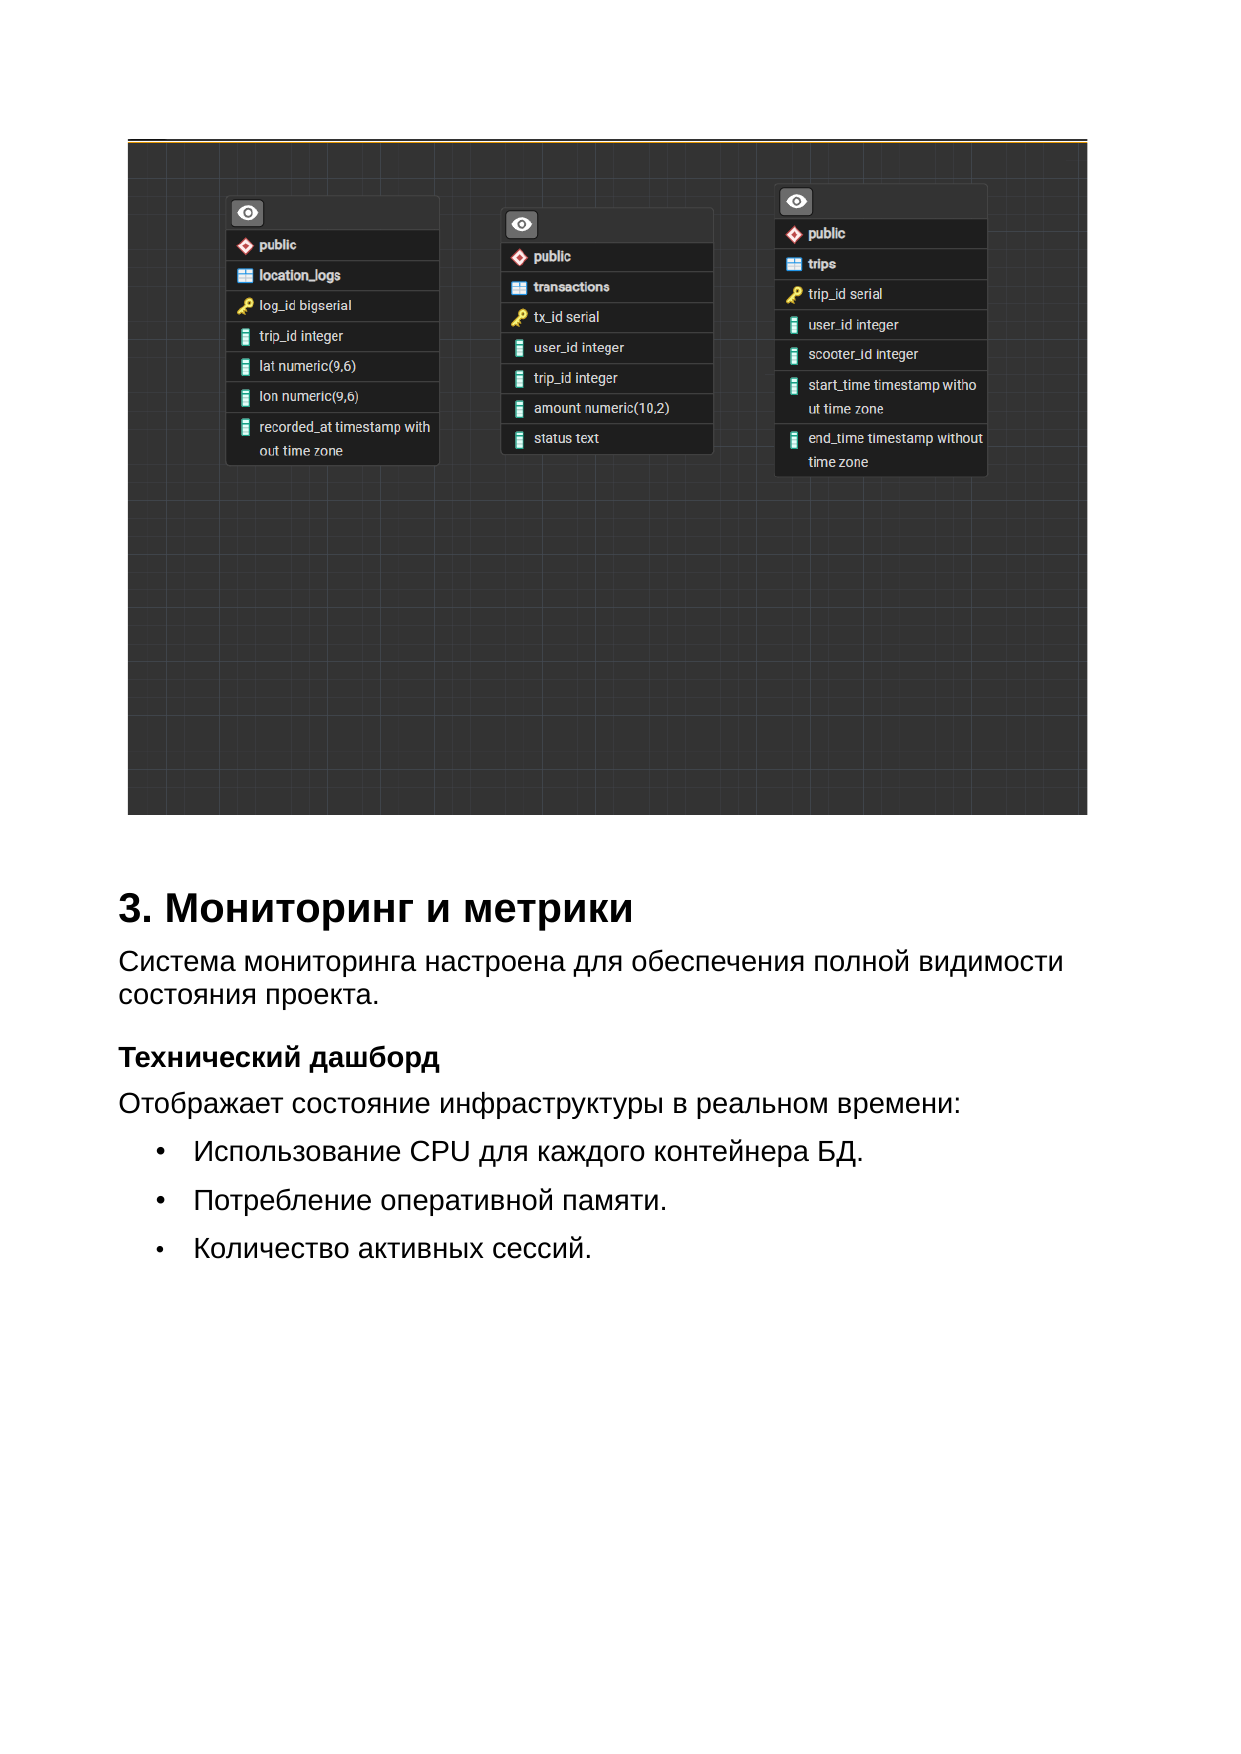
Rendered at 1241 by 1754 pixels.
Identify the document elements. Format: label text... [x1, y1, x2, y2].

picture [127, 139, 1088, 815]
list Потребление оперативной памяти. [156, 1182, 1122, 1216]
text Система мониторинга настроена для обеспечения полной видимости состояния проекта. [118, 944, 1122, 1011]
subtitle Технический дашборд [118, 1040, 1122, 1073]
list Количество активных сессий. [156, 1231, 1122, 1264]
text Отображает состояние инфраструктуры в реальном времени: [118, 1086, 1122, 1119]
list Использование CPU для каждого контейнера БД. [156, 1134, 1122, 1168]
subtitle 3. Мониторинг и метрики [118, 883, 1122, 931]
